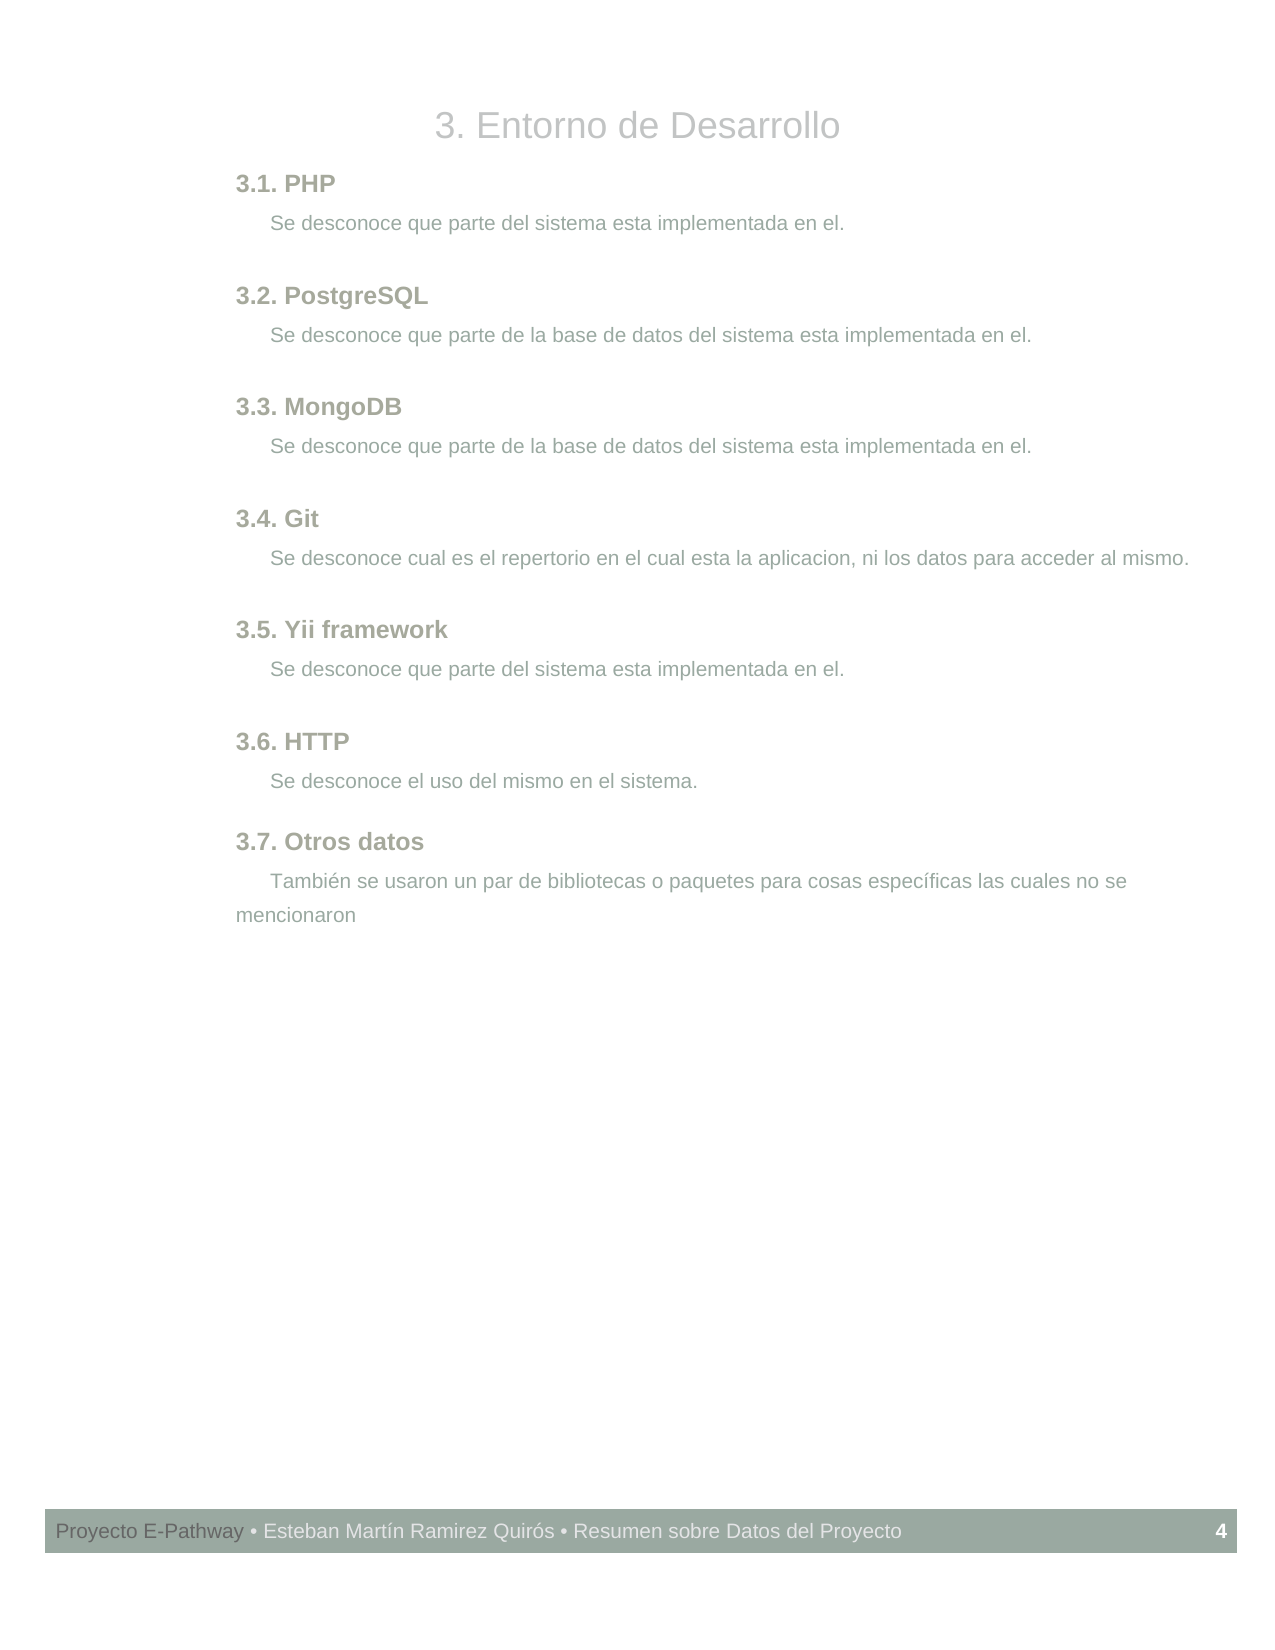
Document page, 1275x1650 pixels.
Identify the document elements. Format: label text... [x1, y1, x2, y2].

subtitle 3.3. MongoDB [236, 393, 1230, 421]
subtitle 3.4. Git [236, 504, 1230, 532]
text También se usaron un par de bibliotecas o paquetes para cosas específicas las cuales no se mencionaron [236, 869, 1230, 927]
text Se desconoce que parte de la base de datos del sistema esta implementada en el. [236, 323, 1230, 347]
subtitle 3.2. PostgreSQL [236, 282, 1230, 309]
text Se desconoce que parte de la base de datos del sistema esta implementada en el. [236, 435, 1230, 458]
subtitle 3.5. Yii framework [236, 616, 1230, 644]
text Se desconoce el uso del mismo en el sistema. [236, 769, 1230, 792]
text Se desconoce cual es el repertorio en el cual esta la aplicacion, ni los datos para acceder al mismo. [236, 546, 1230, 569]
subtitle 3.7. Otros datos [236, 827, 1230, 855]
subtitle 3.1. PHP [236, 170, 1230, 198]
subtitle 3. Entorno de Desarrollo [45, 105, 1230, 147]
text Se desconoce que parte del sistema esta implementada en el. [236, 658, 1230, 681]
text Se desconoce que parte del sistema esta implementada en el. [236, 212, 1230, 235]
subtitle 3.6. HTTP [236, 727, 1230, 755]
